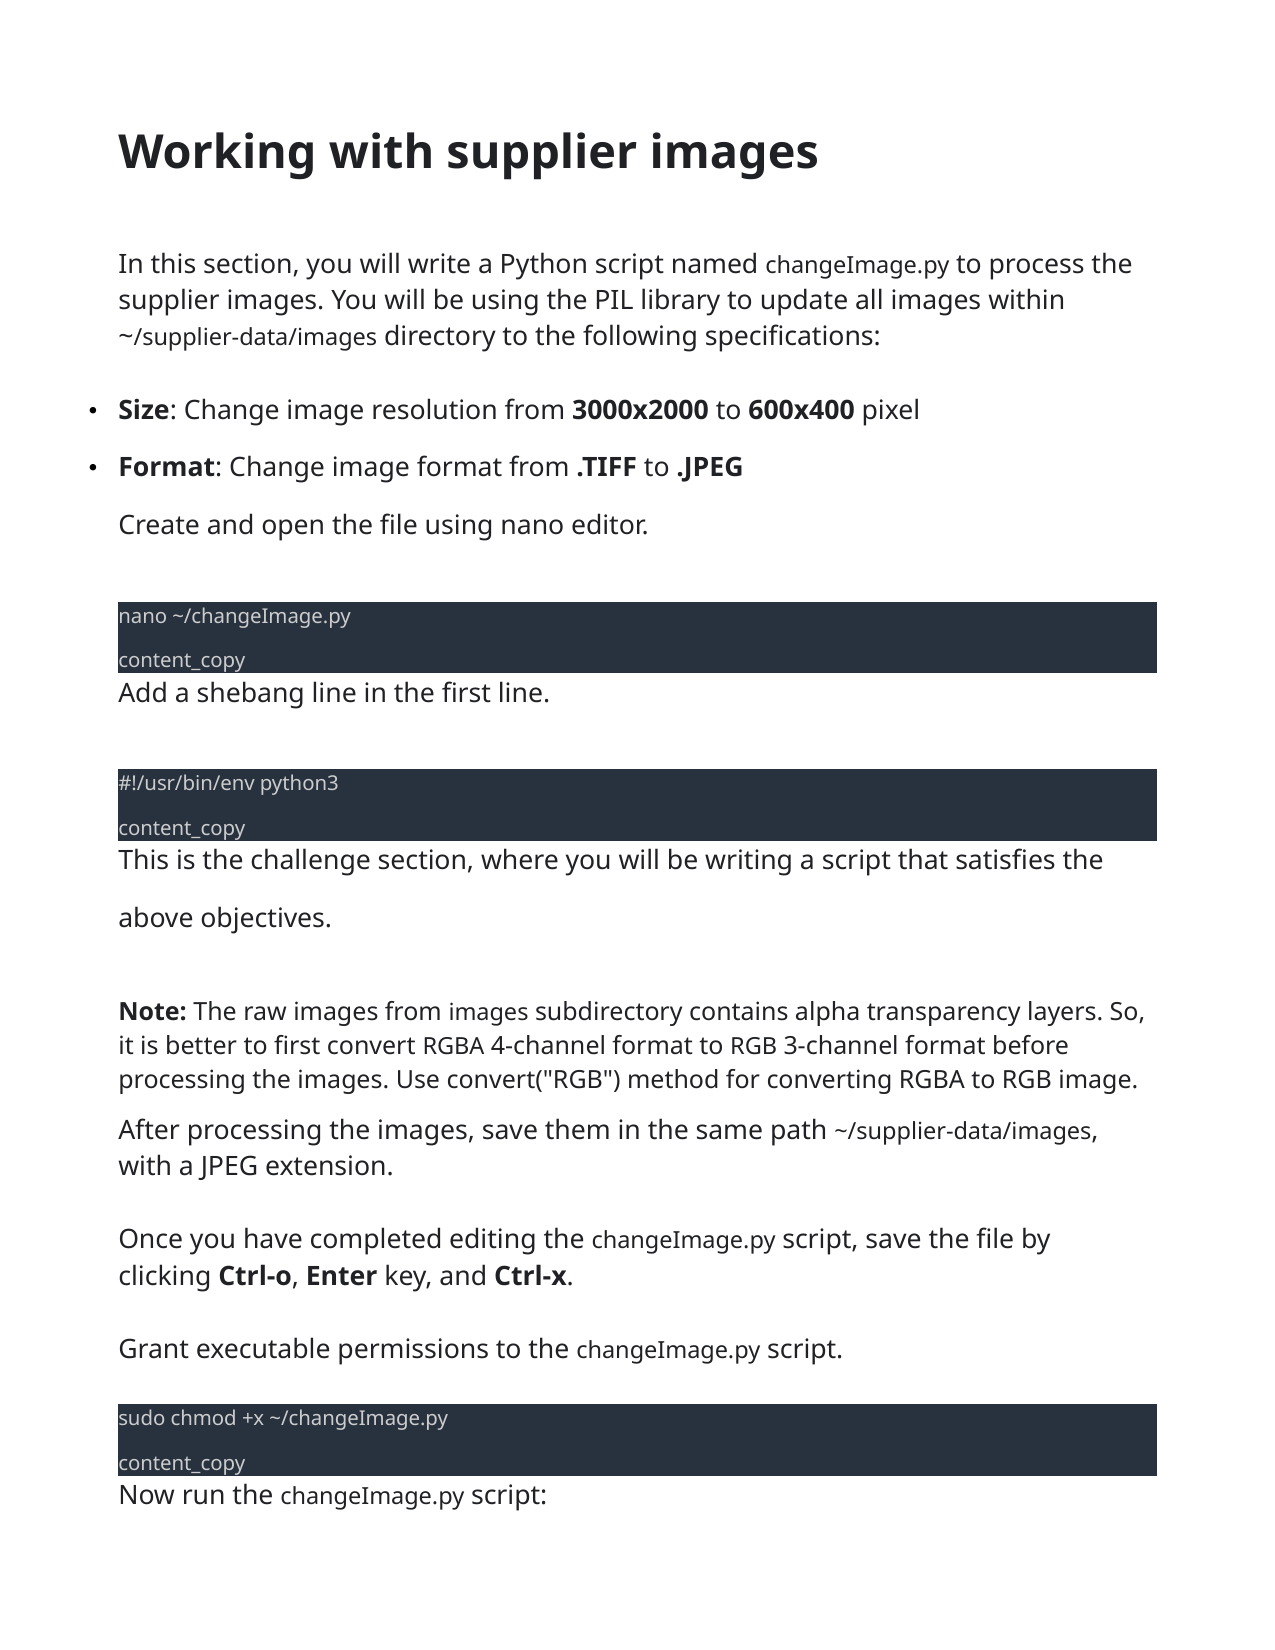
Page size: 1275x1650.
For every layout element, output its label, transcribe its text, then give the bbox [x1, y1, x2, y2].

text content_copy [118, 813, 1157, 841]
text nano ~/changeImage.py [118, 602, 1157, 629]
text #!/usr/bin/env python3 [118, 769, 1157, 797]
text content_copy [118, 646, 1157, 673]
text sudo chmod +x ~/changeImage.py [118, 1404, 1157, 1432]
text content_copy [118, 1448, 1157, 1476]
list Size: Change image resolution from 3000x2000 to 600x400 pixel [118, 391, 1157, 427]
text Add a shebang line in the first line. [118, 673, 1157, 710]
text Note: The raw images from images subdirectory contains alpha transparency layers. So, it is better to first convert RGBA 4-channel format to RGB 3-channel format before processing the images. Use convert("RGB") method for converting RGBA to RGB image. [118, 994, 1157, 1096]
text After processing the images, save them in the same path ~/supplier-data/images, with a JPEG extension. [118, 1111, 1157, 1183]
text Now run the changeImage.py script: [118, 1476, 1157, 1512]
text Create and open the file using nano editor. [118, 506, 1157, 542]
text Once you have completed editing the changeImage.py script, save the file by clicking Ctrl-o, Enter key, and Ctrl-x. [118, 1221, 1157, 1293]
subtitle Working with supplier images [118, 118, 1157, 182]
text Grant executable permissions to the changeImage.py script. [118, 1330, 1157, 1366]
text This is the challenge section, where you will be writing a script that satisfies the above objectives. [118, 841, 1157, 935]
text In this section, you will write a Python script named changeImage.py to process the supplier images. You will be using the PIL library to update all images within ~/supplier-data/images directory to the following specifications: [118, 245, 1157, 353]
list Format: Change image format from .TIFF to .JPEG [118, 448, 1157, 484]
